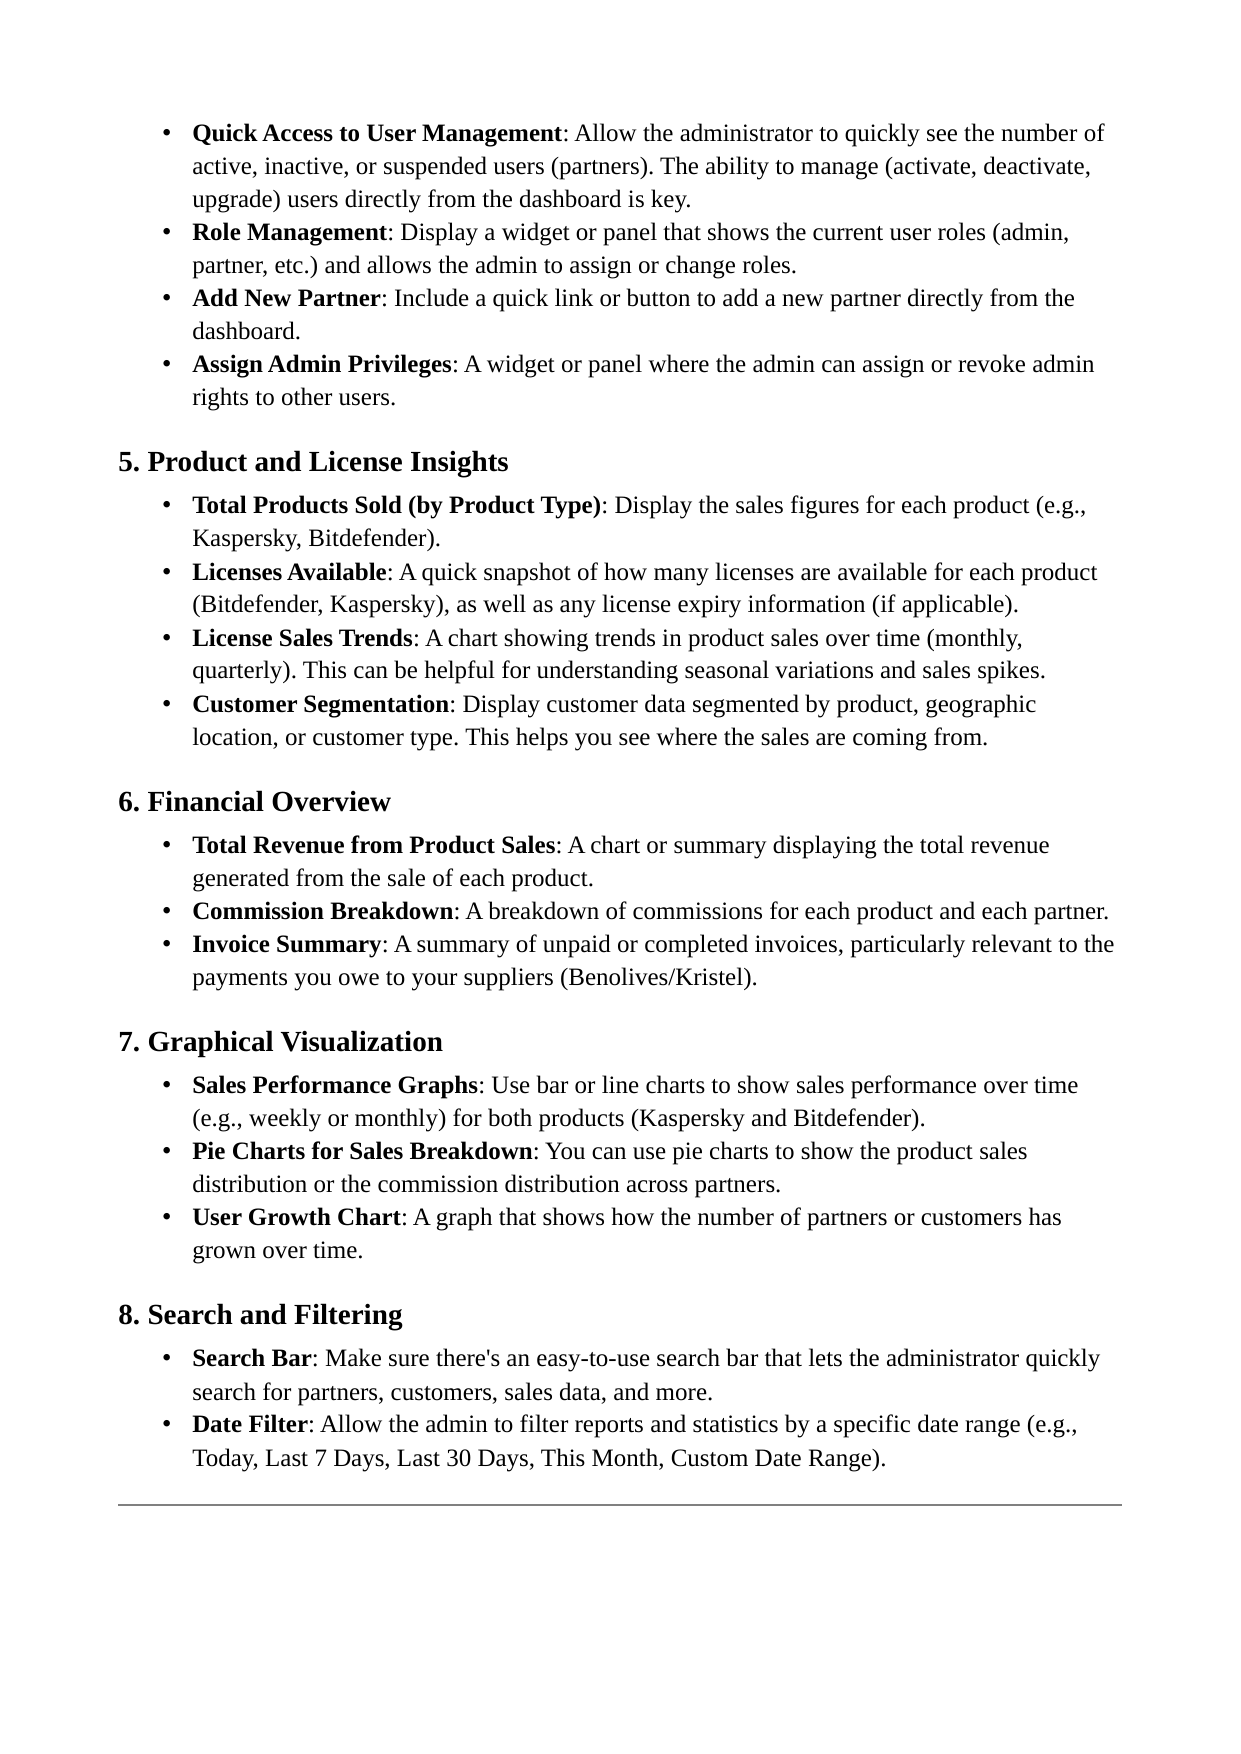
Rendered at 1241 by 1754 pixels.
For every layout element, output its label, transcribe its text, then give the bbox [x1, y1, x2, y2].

list Licenses Available: A quick snapshot of how many licenses are available for each product (Bitdefender, Kaspersky), as well as any license expiry information (if applicable). [162, 557, 1122, 618]
list Add New Partner: Include a quick link or button to add a new partner directly from the dashboard. [162, 283, 1122, 345]
list Commission Breakdown: A breakdown of commissions for each product and each partner. [162, 896, 1122, 925]
list License Sales Trends: A chart showing trends in product sales over time (monthly, quarterly). This can be helpful for understanding seasonal variations and sales spikes. [162, 623, 1122, 684]
list Total Products Sold (by Product Type): Display the sales figures for each product (e.g., Kaspersky, Bitdefender). [162, 491, 1122, 552]
subtitle 5. Product and License Insights [118, 444, 1122, 478]
list Date Filter: Allow the admin to filter reports and statistics by a specific date range (e.g., Today, Last 7 Days, Last 30 Days, This Month, Custom Date Range). [162, 1409, 1122, 1471]
list Sales Performance Graphs: Use bar or line charts to show sales performance over time (e.g., weekly or monthly) for both products (Kaspersky and Bitdefender). [162, 1070, 1122, 1132]
list Assign Admin Privileges: A widget or panel where the admin can assign or revoke admin rights to other users. [162, 349, 1122, 411]
list Search Bar: Make sure there's an easy-to-use search bar that lets the administrator quickly search for partners, customers, sales data, and more. [162, 1343, 1122, 1405]
subtitle 6. Financial Overview [118, 784, 1122, 817]
list Invoice Summary: A summary of unpaid or completed invoices, particularly relevant to the payments you owe to your suppliers (Benolives/Kristel). [162, 929, 1122, 991]
subtitle 7. Graphical Visualization [118, 1024, 1122, 1058]
list Pie Charts for Sales Breakdown: You can use pie charts to show the product sales distribution or the commission distribution across partners. [162, 1136, 1122, 1198]
list User Growth Chart: A graph that shows how the number of partners or customers has grown over time. [162, 1202, 1122, 1264]
list Role Management: Display a widget or panel that shows the current user roles (admin, partner, etc.) and allows the admin to assign or change roles. [162, 217, 1122, 279]
list Customer Segmentation: Display customer data segmented by product, geographic location, or customer type. This helps you see where the sales are coming from. [162, 689, 1122, 750]
list Total Revenue from Product Sales: A chart or summary displaying the total revenue generated from the sale of each product. [162, 830, 1122, 892]
list Quick Access to User Management: Allow the administrator to quickly see the number of active, inactive, or suspended users (partners). The ability to manage (activate, deactivate, upgrade) users directly from the dashboard is key. [162, 118, 1122, 213]
subtitle 8. Search and Filtering [118, 1297, 1122, 1331]
